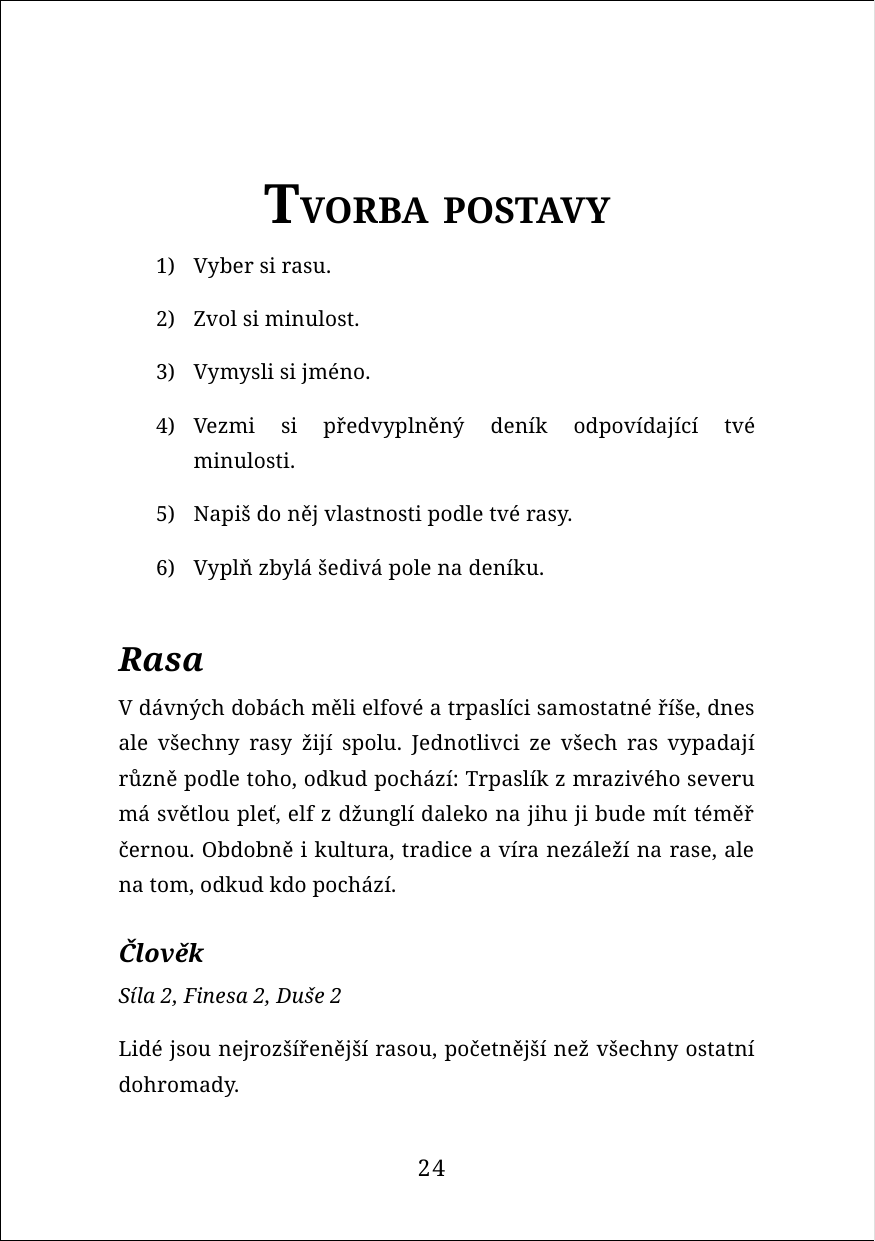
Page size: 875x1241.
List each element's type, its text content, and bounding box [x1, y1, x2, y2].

list Vyber si rasu. [156, 251, 756, 279]
subtitle Rasa [118, 636, 756, 681]
text V dávných dobách měli elfové a trpaslíci samostatné říše, dnes ale všechny rasy žijí spolu. Jednotlivci ze všech ras vypadají různě podle toho, odkud pochází: Trpaslík z mrazivého severu má světlou pleť, elf z džunglí daleko na jihu ji bude mít téměř černou. Obdobně i kultura, tradice a víra nezáleží na rase, ale na tom, odkud kdo pochází. [118, 693, 756, 899]
list Vymysli si jméno. [156, 357, 756, 386]
list Zvol si minulost. [156, 304, 756, 333]
text Síla 2, Finesa 2, Duše 2 [118, 981, 756, 1009]
list Vyplň zbylá šedivá pole na deníku. [156, 553, 756, 581]
list Napiš do něj vlastnosti podle tvé rasy. [156, 499, 756, 528]
subtitle Tvorba postavy [118, 166, 756, 239]
list Vezmi si předvyplněný deník odpovídající tvé minulosti. [156, 411, 756, 475]
text Lidé jsou nejrozšířenější rasou, početnější než všechny ostatní dohromady. [118, 1034, 756, 1098]
subtitle Člověk [118, 935, 756, 969]
